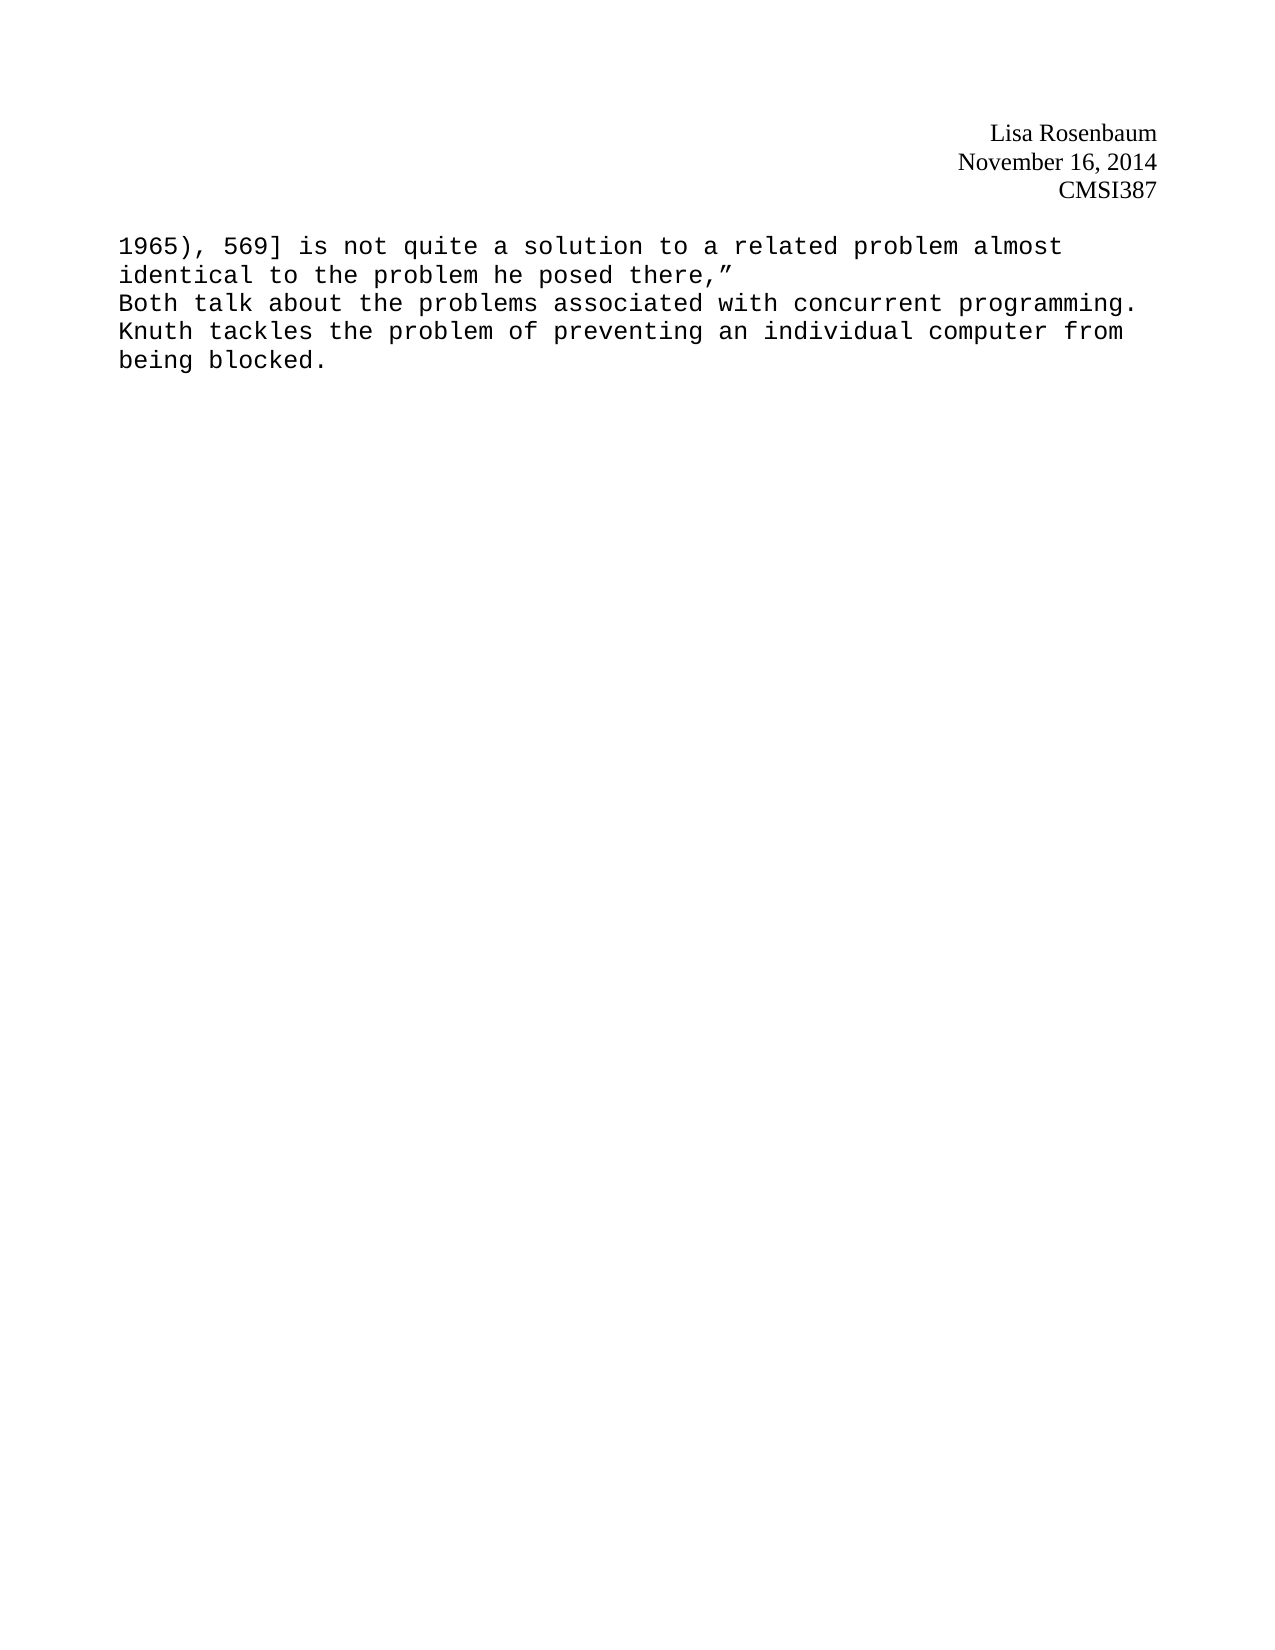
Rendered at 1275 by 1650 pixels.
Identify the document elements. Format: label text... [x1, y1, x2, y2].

text 1965), 569] is not quite a solution to a related problem almost [118, 234, 1157, 262]
text Both talk about the problems associated with concurrent programming. Knuth tackles the problem of preventing an individual computer from being blocked. [118, 291, 1157, 376]
text identical to the problem he posed there,” [118, 262, 1157, 291]
